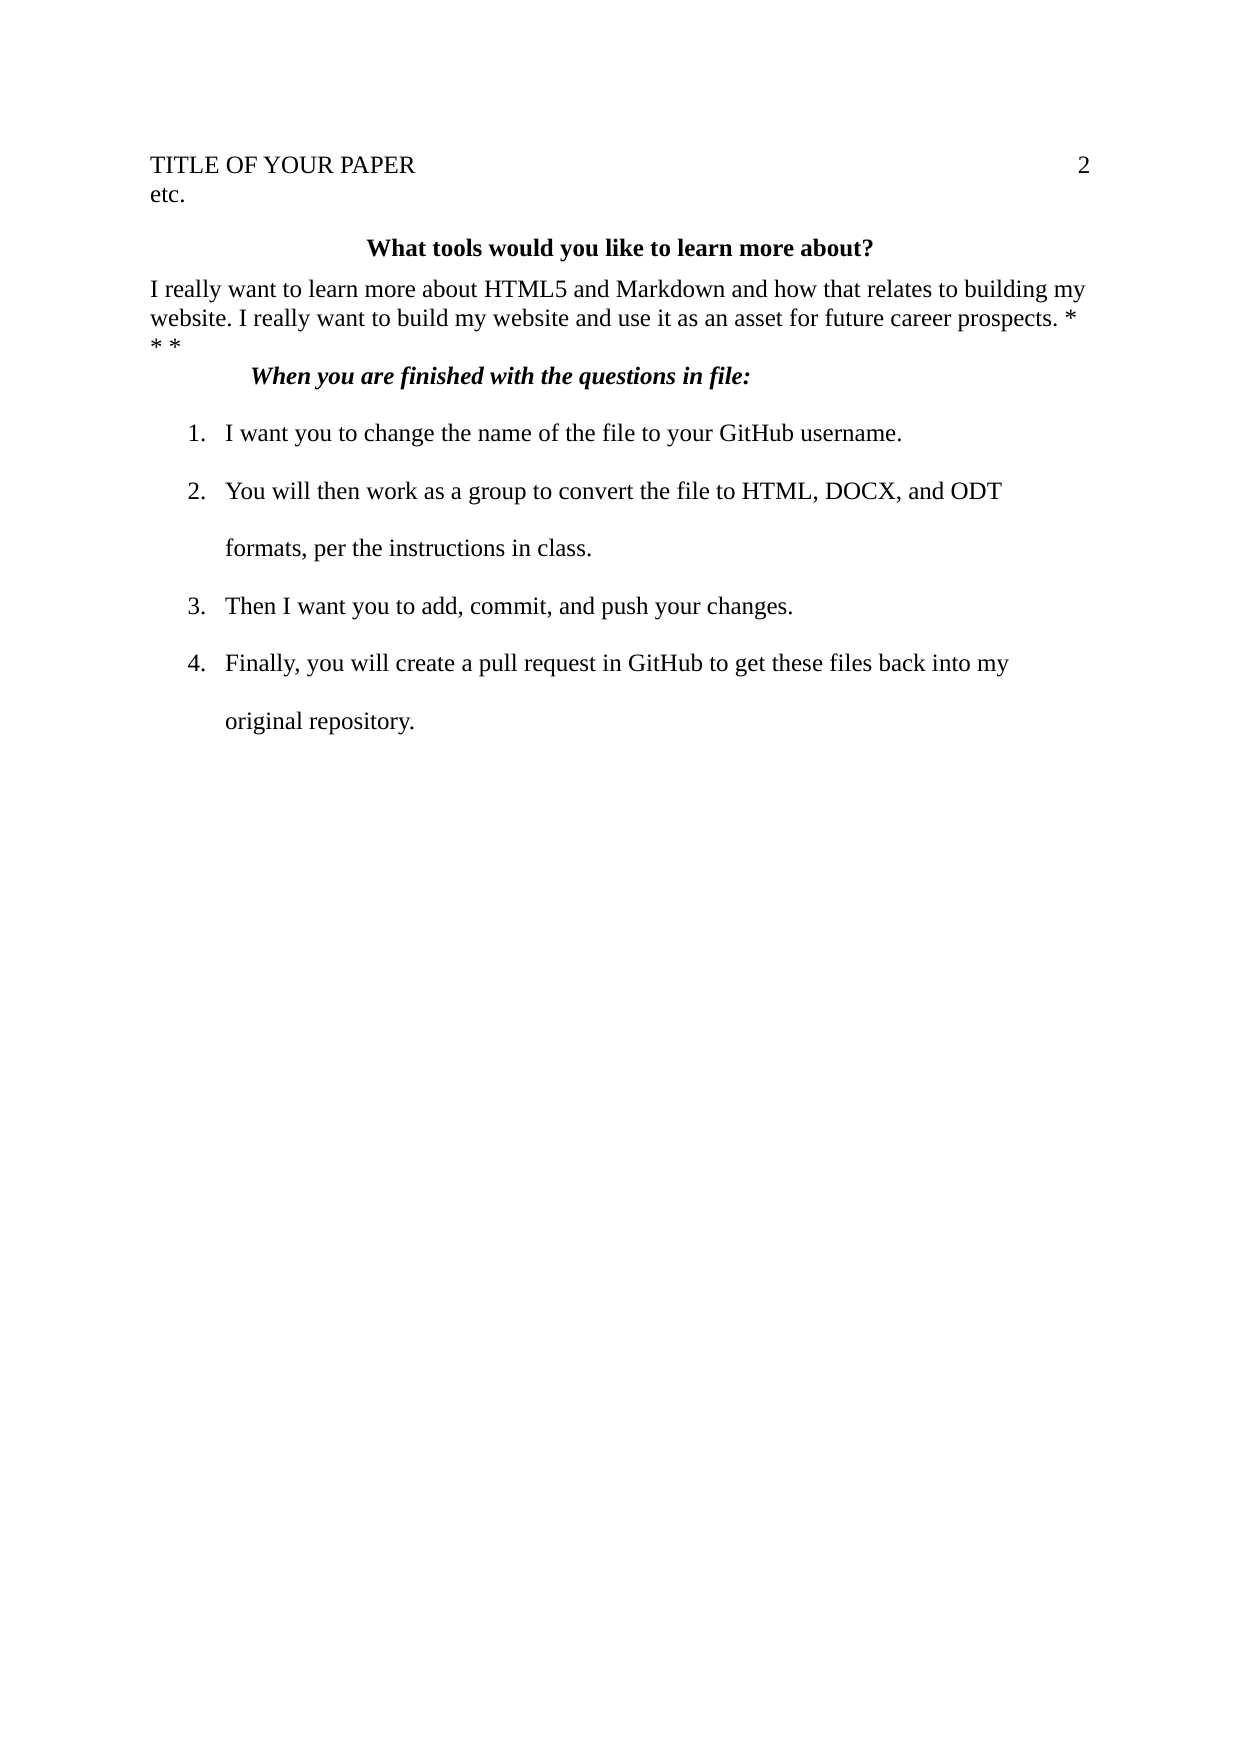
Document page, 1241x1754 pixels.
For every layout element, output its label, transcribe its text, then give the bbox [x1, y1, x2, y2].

text I really want to learn more about HTML5 and Markdown and how that relates to building my website. I really want to build my website and use it as an asset for future career prospects. * * * [150, 274, 1090, 361]
subtitle What tools would you like to learn more about? [150, 233, 1090, 262]
list Then I want you to add, commit, and push your changes. [187, 591, 1090, 619]
list Finally, you will create a pull request in GitHub to get these files back into my original repository. [187, 648, 1090, 734]
text etc. [150, 179, 1090, 208]
list I want you to change the name of the file to your GitHub username. [187, 418, 1090, 447]
text When you are finished with the questions in file: [150, 361, 1090, 389]
list You will then work as a group to convert the file to HTML, DOCX, and ODT formats, per the instructions in class. [187, 476, 1090, 562]
